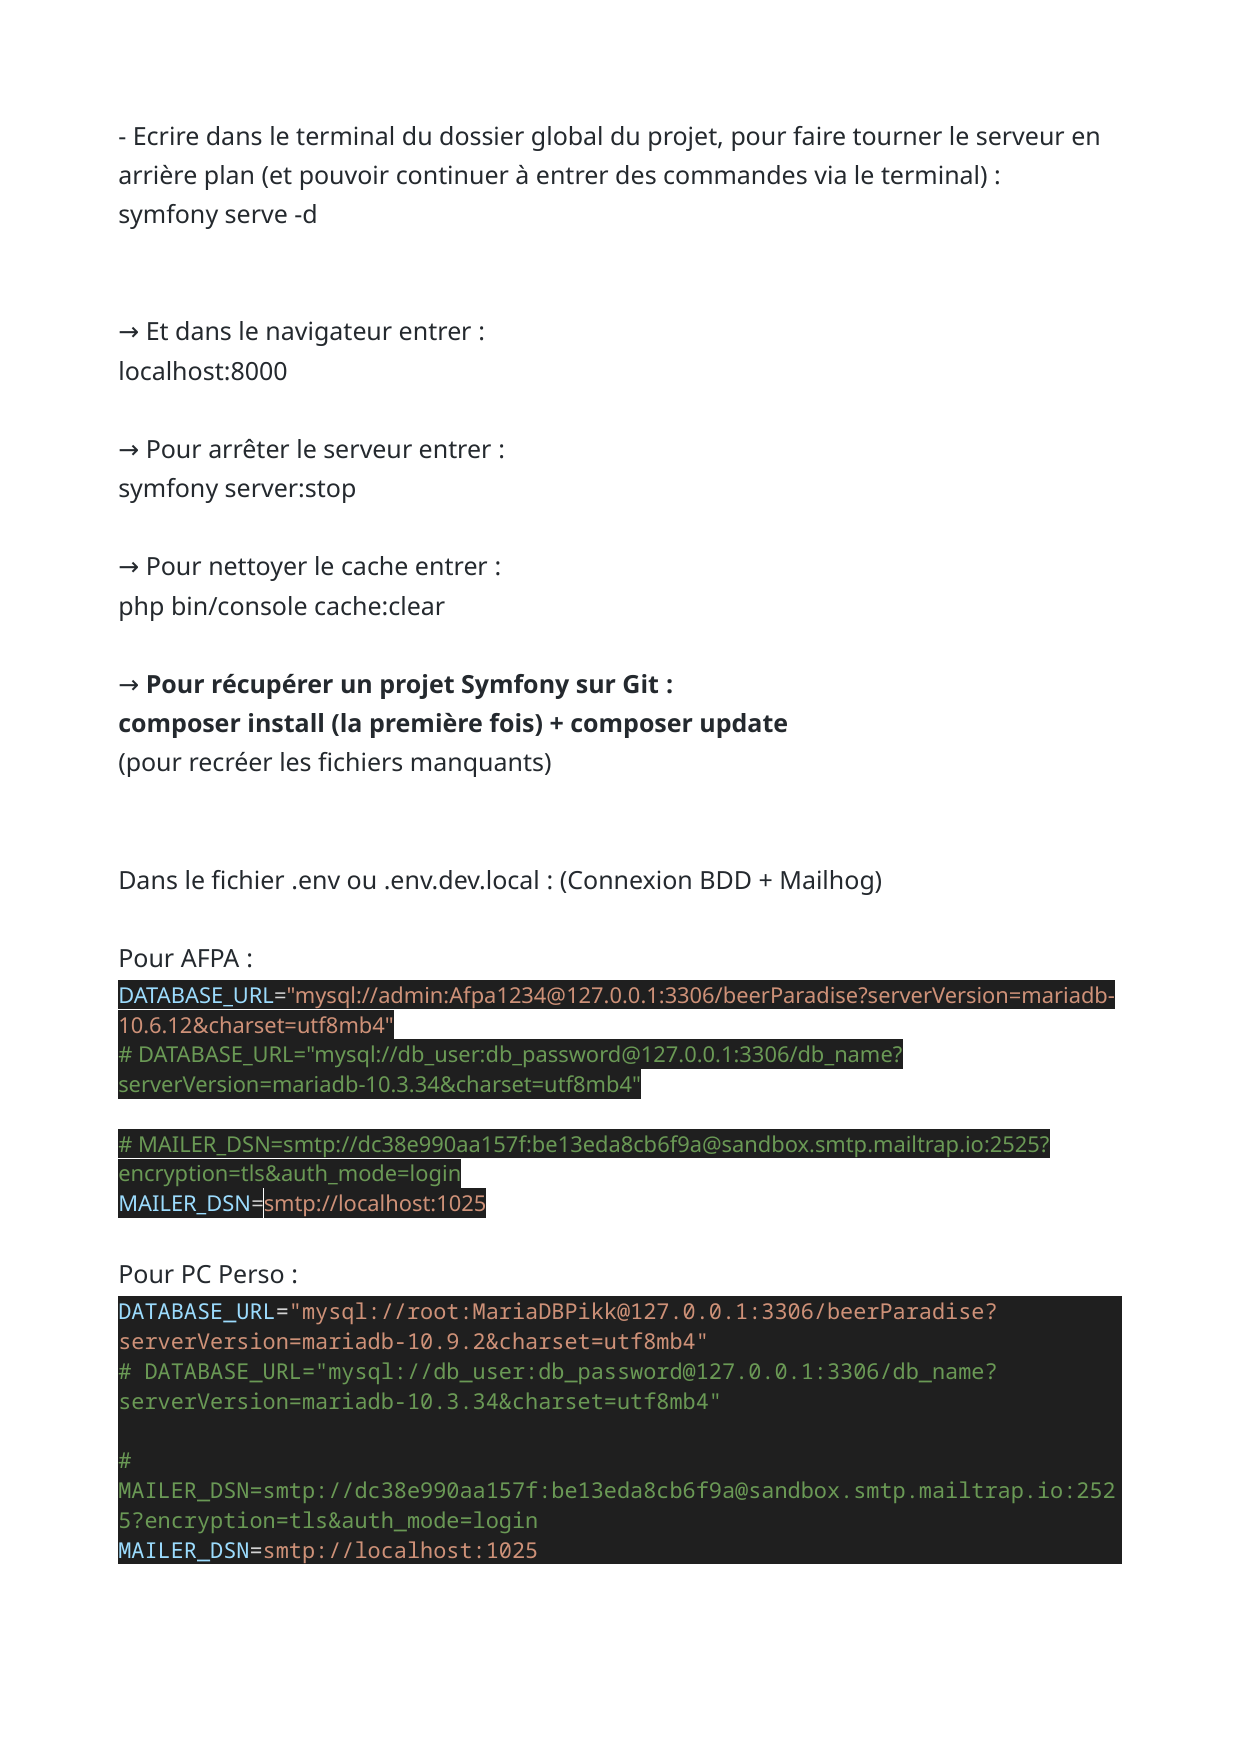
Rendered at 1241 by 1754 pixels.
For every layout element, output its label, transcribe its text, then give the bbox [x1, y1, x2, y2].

text symfony server:stop [118, 471, 1122, 505]
text (pour recréer les fichiers manquants) [118, 745, 1122, 779]
text # DATABASE_URL="mysql://db_user:db_password@127.0.0.1:3306/db_name?serverVersion=mariadb-10.3.34&charset=utf8mb4" [118, 1039, 1122, 1099]
text MAILER_DSN=smtp://localhost:1025 [118, 1188, 1122, 1218]
text → Pour récupérer un projet Symfony sur Git : [118, 666, 1122, 701]
text # DATABASE_URL="mysql://db_user:db_password@127.0.0.1:3306/db_name?serverVersion=mariadb-10.3.34&charset=utf8mb4" [118, 1356, 1122, 1416]
text # MAILER_DSN=smtp://dc38e990aa157f:be13eda8cb6f9a@sandbox.smtp.mailtrap.io:2525?encryption=tls&auth_mode=login [118, 1129, 1122, 1188]
text → Pour nettoyer le cache entrer : [118, 549, 1122, 583]
text Pour AFPA : [118, 941, 1122, 975]
text MAILER_DSN=smtp://localhost:1025 [118, 1535, 1122, 1564]
text DATABASE_URL="mysql://root:MariaDBPikk@127.0.0.1:3306/beerParadise?serverVersion=mariadb-10.9.2&charset=utf8mb4" [118, 1296, 1122, 1356]
text DATABASE_URL="mysql://admin:Afpa1234@127.0.0.1:3306/beerParadise?serverVersion=mariadb-10.6.12&charset=utf8mb4" [118, 980, 1122, 1039]
text php bin/console cache:clear [118, 588, 1122, 622]
text Pour PC Perso : [118, 1257, 1122, 1291]
text Dans le fichier .env ou .env.dev.local : (Connexion BDD + Mailhog) [118, 862, 1122, 896]
text composer install (la première fois) + composer update [118, 706, 1122, 740]
text symfony serve -d [118, 196, 1122, 231]
text → Pour arrêter le serveur entrer : [118, 431, 1122, 466]
text # MAILER_DSN=smtp://dc38e990aa157f:be13eda8cb6f9a@sandbox.smtp.mailtrap.io:2525?encryption=tls&auth_mode=login [118, 1445, 1122, 1535]
text → Et dans le navigateur entrer : [118, 314, 1122, 348]
text - Ecrire dans le terminal du dossier global du projet, pour faire tourner le serveur en arrière plan (et pouvoir continuer à entrer des commandes via le terminal) : [118, 118, 1122, 191]
text localhost:8000 [118, 353, 1122, 387]
